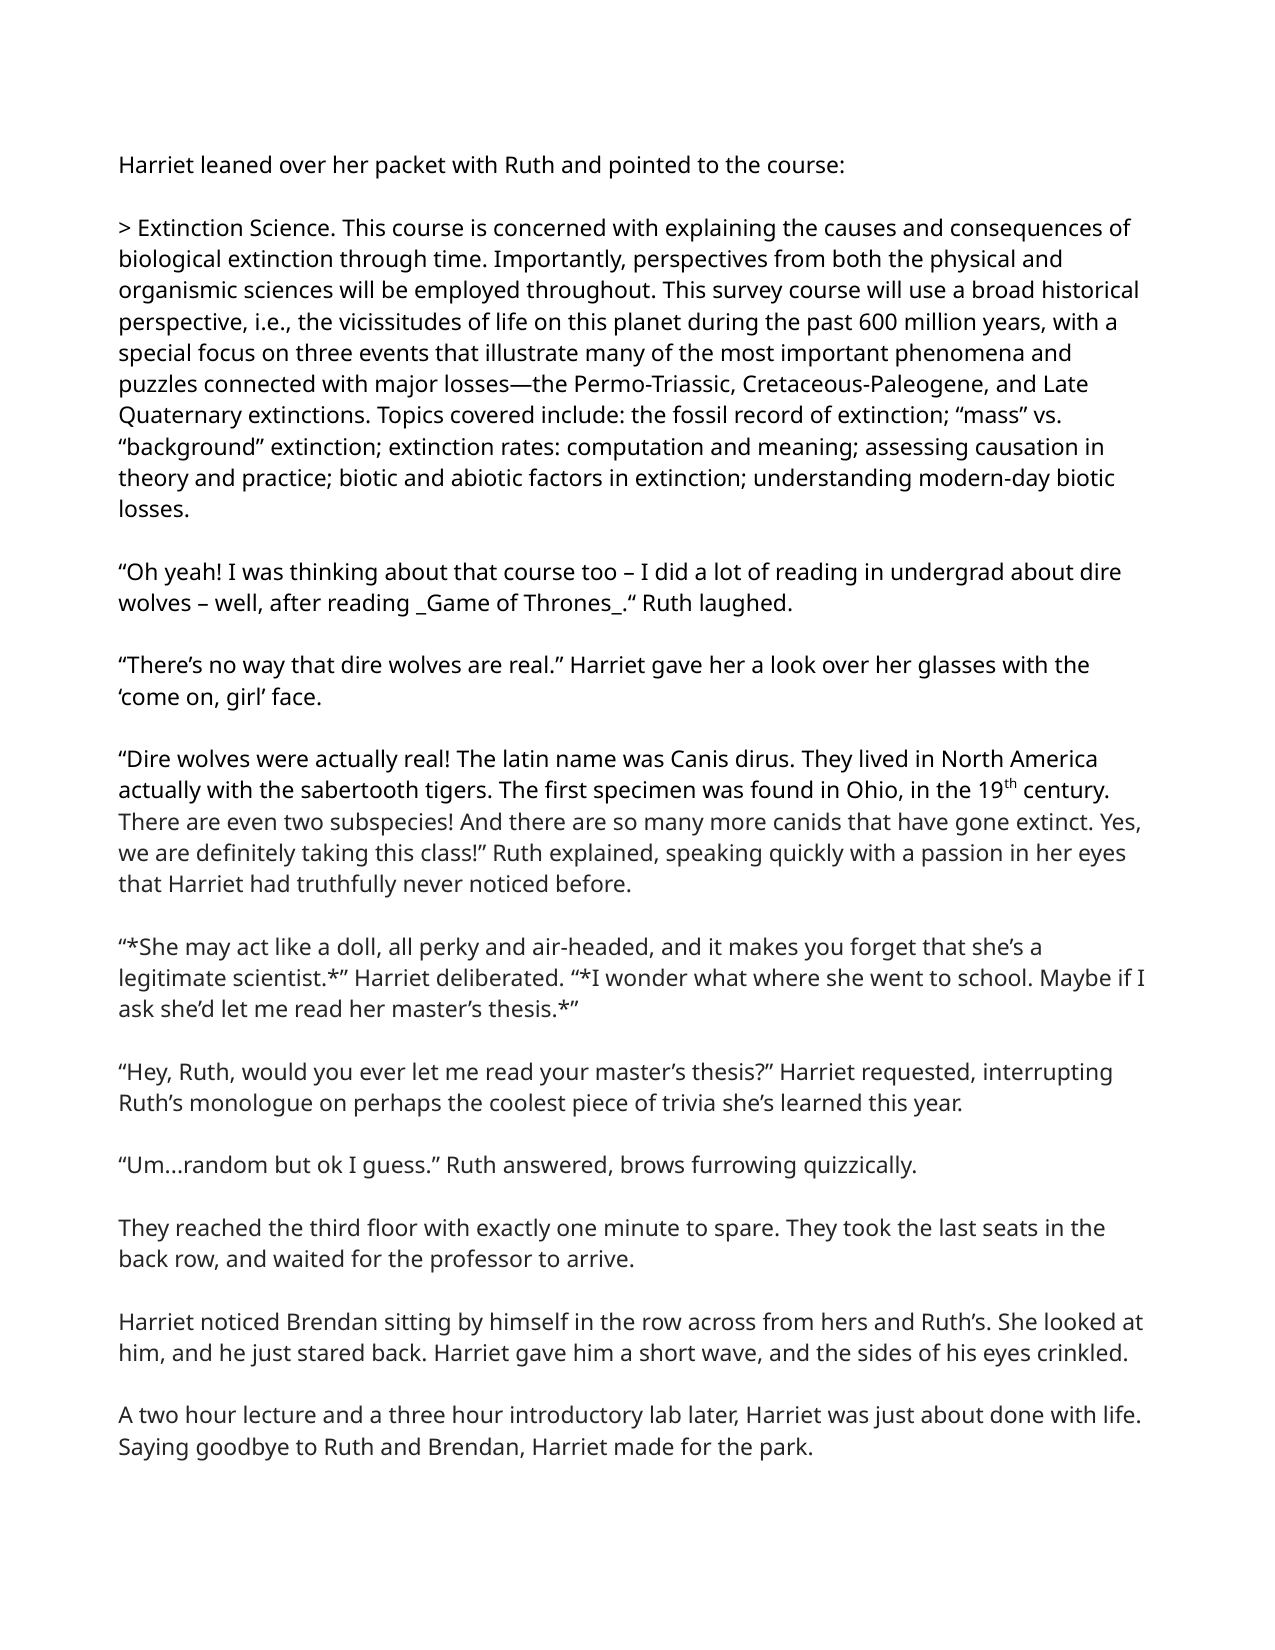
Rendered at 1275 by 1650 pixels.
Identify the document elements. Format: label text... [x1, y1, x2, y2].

text “Hey, Ruth, would you ever let me read your master’s thesis?” Harriet requested, interrupting Ruth’s monologue on perhaps the coolest piece of trivia she’s learned this year. [118, 1056, 1157, 1118]
text A two hour lecture and a three hour introductory lab later, Harriet was just about done with life. Saying goodbye to Ruth and Brendan, Harriet made for the park. [118, 1399, 1157, 1462]
text “There’s no way that dire wolves are real.” Harriet gave her a look over her glasses with the ‘come on, girl’ face. [118, 649, 1157, 712]
text “*She may act like a doll, all perky and air-headed, and it makes you forget that she’s a legitimate scientist.*” Harriet deliberated. “*I wonder what where she went to school. Maybe if I ask she’d let me read her master’s thesis.*” [118, 931, 1157, 1024]
text “Um...random but ok I guess.” Ruth answered, brows furrowing quizzically. [118, 1149, 1157, 1181]
text > Extinction Science. This course is concerned with explaining the causes and consequences of biological extinction through time. Importantly, perspectives from both the physical and organismic sciences will be employed throughout. This survey course will use a broad historical perspective, i.e., the vicissitudes of life on this planet during the past 600 million years, with a special focus on three events that illustrate many of the most important phenomena and puzzles connected with major losses—the Permo-Triassic, Cretaceous-Paleogene, and Late Quaternary extinctions. Topics covered include: the fossil record of extinction; “mass” vs. “background” extinction; extinction rates: computation and meaning; assessing causation in theory and practice; biotic and abiotic factors in extinction; understanding modern-day biotic losses. [118, 212, 1157, 524]
text They reached the third floor with exactly one minute to spare. They took the last seats in the back row, and waited for the professor to arrive. [118, 1212, 1157, 1274]
text Harriet leaned over her packet with Ruth and pointed to the course: [118, 118, 1157, 181]
text Harriet noticed Brendan sitting by himself in the row across from hers and Ruth’s. She looked at him, and he just stared back. Harriet gave him a short wave, and the sides of his eyes crinkled. [118, 1306, 1157, 1368]
text “Dire wolves were actually real! The latin name was Canis dirus. They lived in North America actually with the sabertooth tigers. The first specimen was found in Ohio, in the 19th century. There are even two subspecies! And there are so many more canids that have gone extinct. Yes, we are definitely taking this class!” Ruth explained, speaking quickly with a passion in her eyes that Harriet had truthfully never noticed before. [118, 743, 1157, 899]
text “Oh yeah! I was thinking about that course too – I did a lot of reading in undergrad about dire wolves – well, after reading _Game of Thrones_.“ Ruth laughed. [118, 556, 1157, 618]
